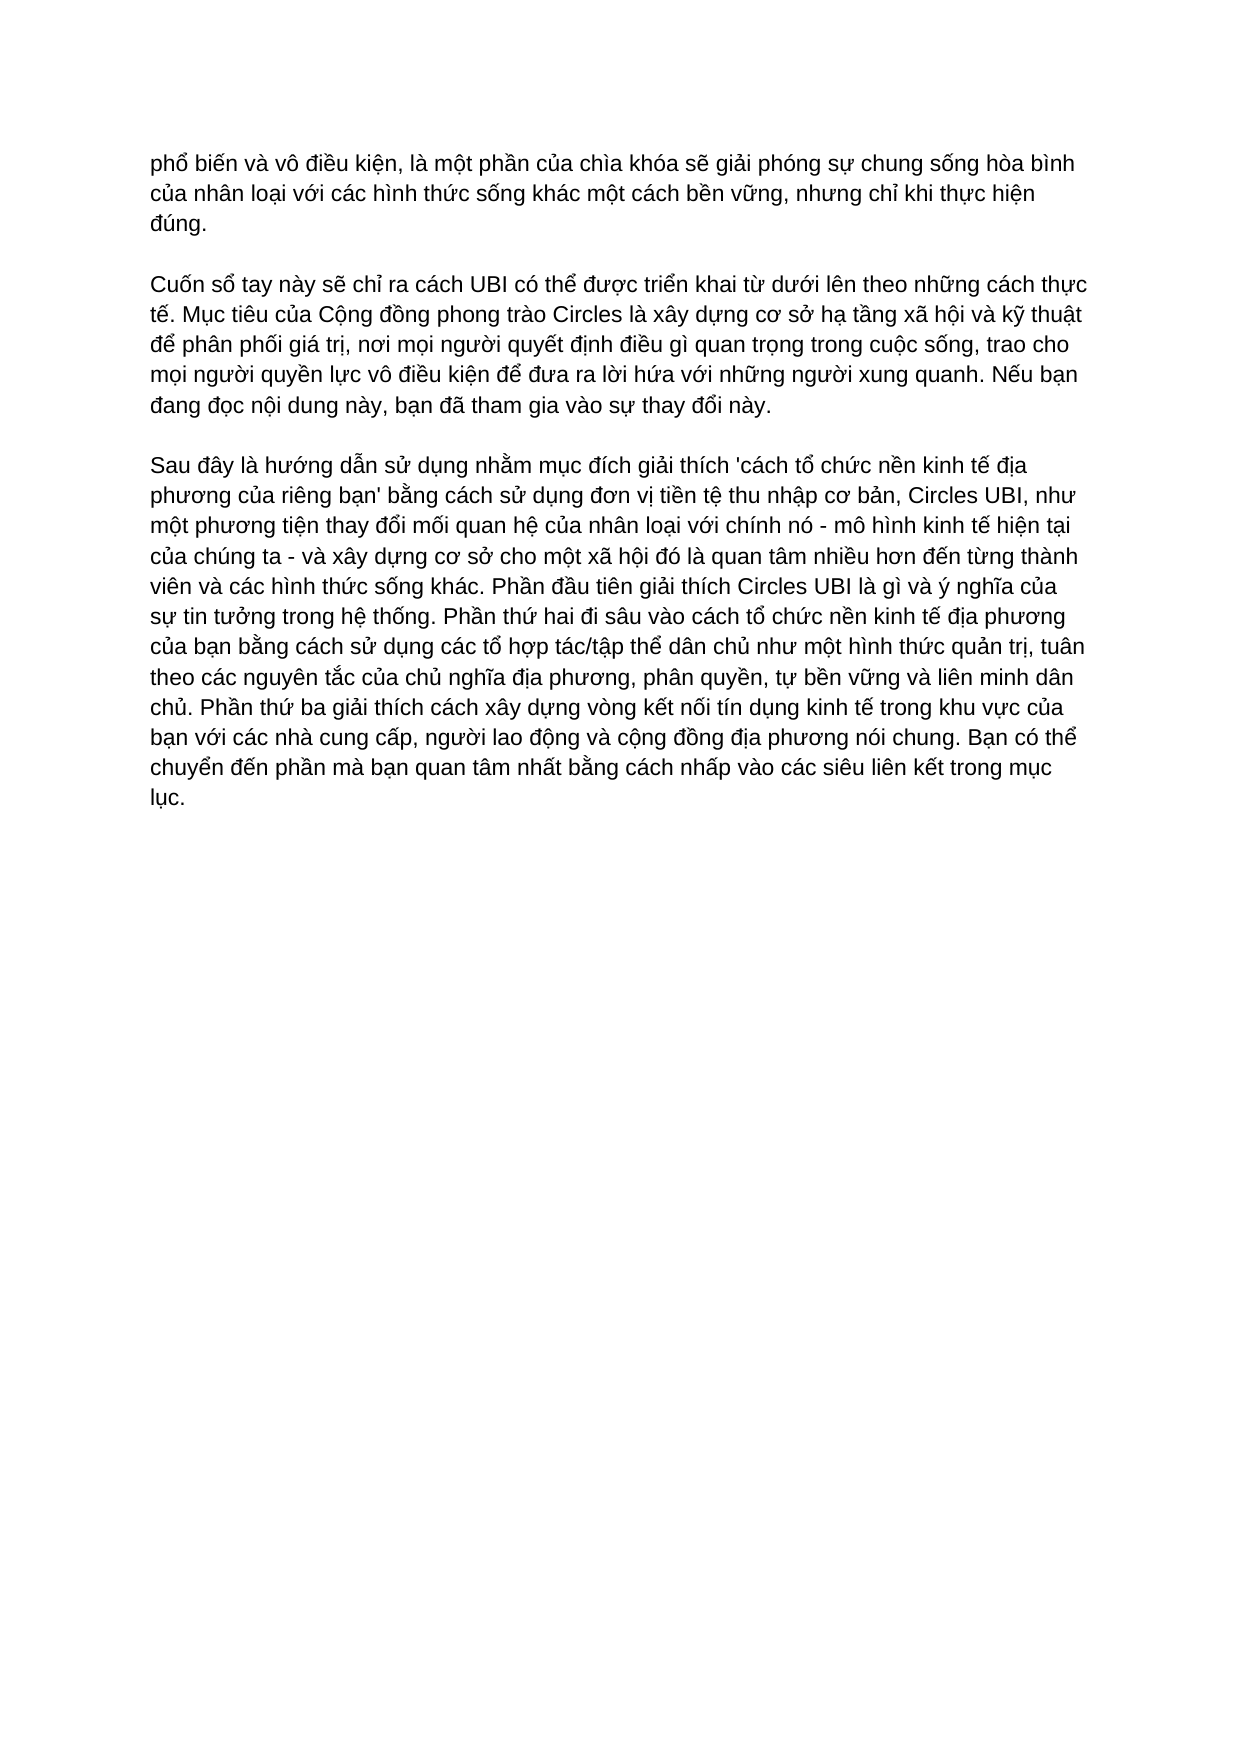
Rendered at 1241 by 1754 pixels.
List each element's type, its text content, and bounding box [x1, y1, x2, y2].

text phổ biến và vô điều kiện, là một phần của chìa khóa sẽ giải phóng sự chung sống hòa bình của nhân loại với các hình thức sống khác một cách bền vững, nhưng chỉ khi thực hiện đúng. [150, 150, 1090, 237]
text Sau đây là hướng dẫn sử dụng nhằm mục đích giải thích 'cách tổ chức nền kinh tế địa phương của riêng bạn' bằng cách sử dụng đơn vị tiền tệ thu nhập cơ bản, Circles UBI, như một phương tiện thay đổi mối quan hệ của nhân loại với chính nó - mô hình kinh tế hiện tại của chúng ta - và xây dựng cơ sở cho một xã hội đó là quan tâm nhiều hơn đến từng thành viên và các hình thức sống khác. Phần đầu tiên giải thích Circles UBI là gì và ý nghĩa của sự tin tưởng trong hệ thống. Phần thứ hai đi sâu vào cách tổ chức nền kinh tế địa phương của bạn bằng cách sử dụng các tổ hợp tác/tập thể dân chủ như một hình thức quản trị, tuân theo các nguyên tắc của chủ nghĩa địa phương, phân quyền, tự bền vững và liên minh dân chủ. Phần thứ ba giải thích cách xây dựng vòng kết nối tín dụng kinh tế trong khu vực của bạn với các nhà cung cấp, người lao động và cộng đồng địa phương nói chung. Bạn có thể chuyển đến phần mà bạn quan tâm nhất bằng cách nhấp vào các siêu liên kết trong mục lục. [150, 452, 1090, 811]
text Cuốn sổ tay này sẽ chỉ ra cách UBI có thể được triển khai từ dưới lên theo những cách thực tế. Mục tiêu của Cộng đồng phong trào Circles là xây dựng cơ sở hạ tầng xã hội và kỹ thuật để phân phối giá trị, nơi mọi người quyết định điều gì quan trọng trong cuộc sống, trao cho mọi người quyền lực vô điều kiện để đưa ra lời hứa với những người xung quanh. Nếu bạn đang đọc nội dung này, bạn đã tham gia vào sự thay đổi này. [150, 271, 1090, 418]
